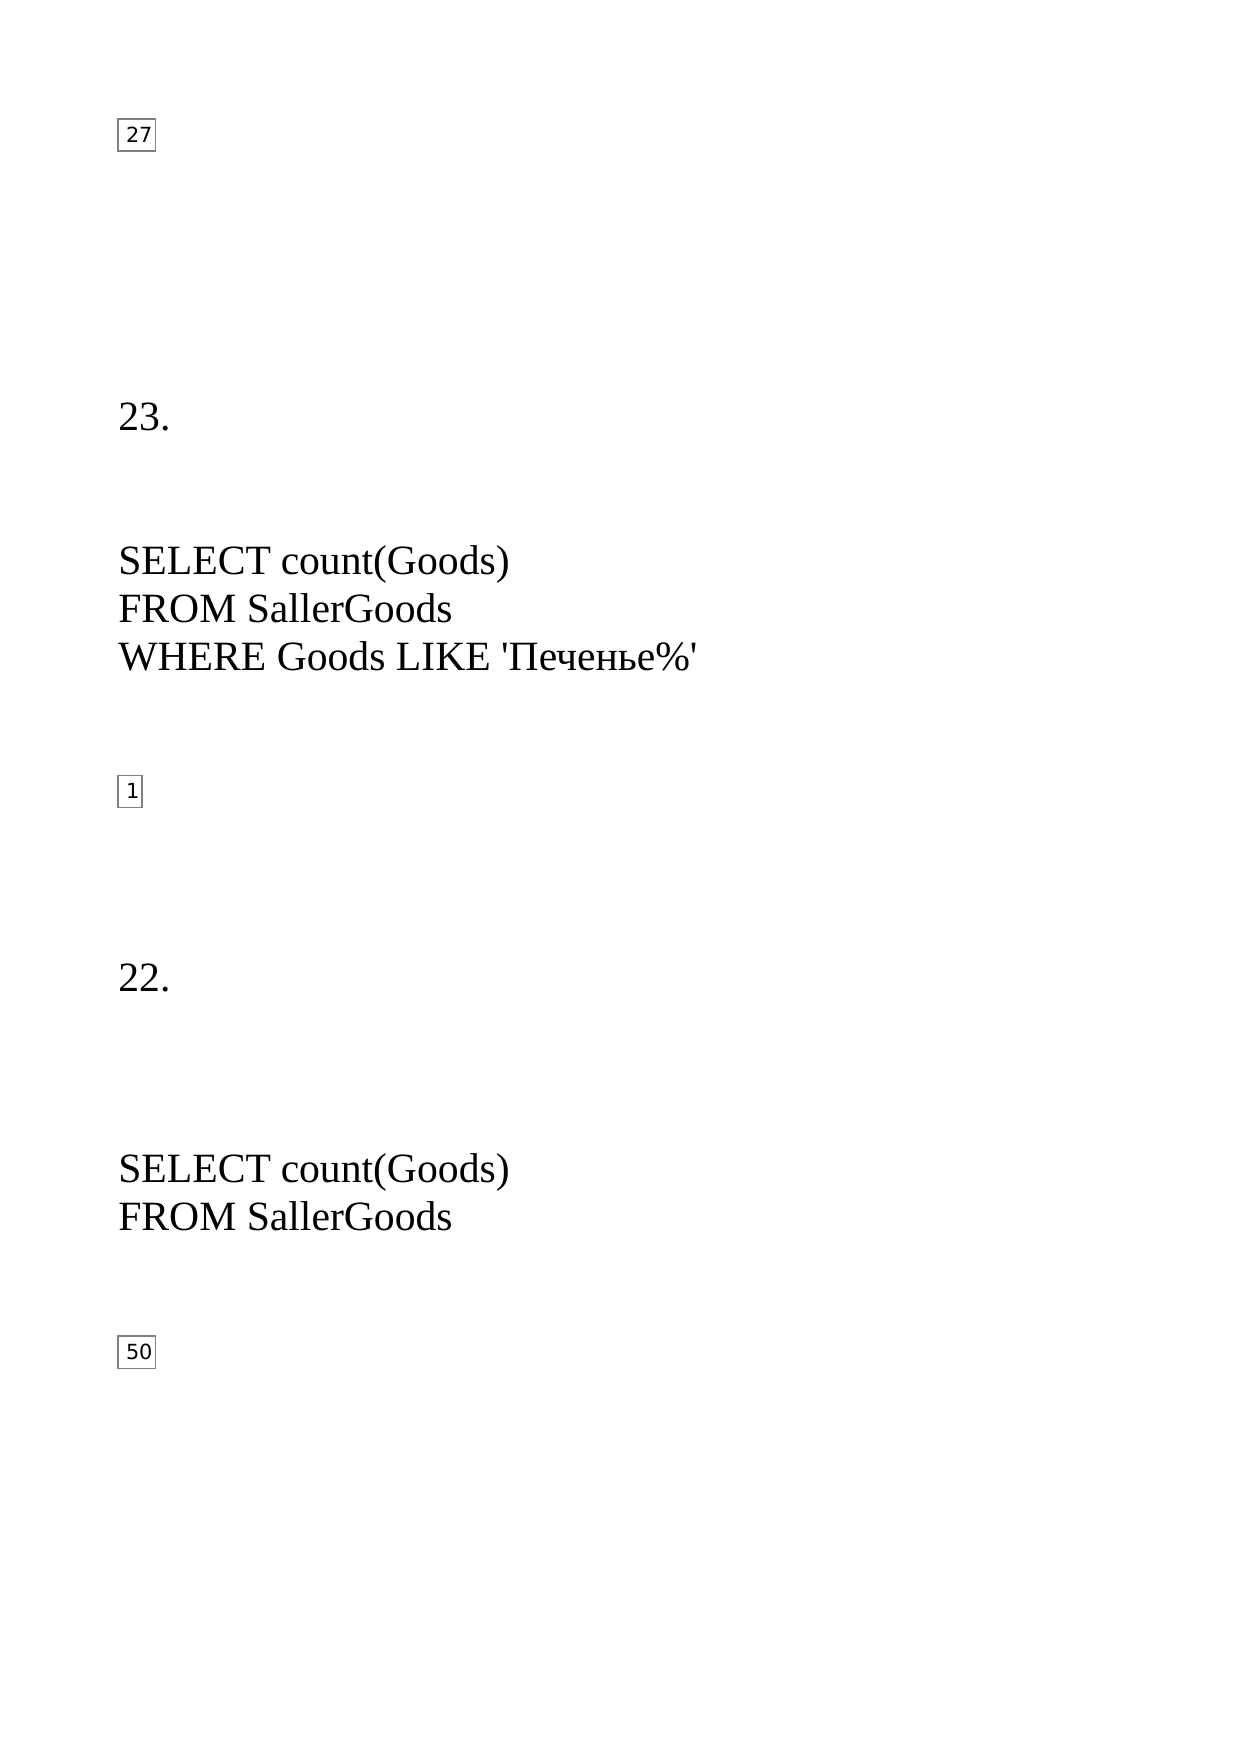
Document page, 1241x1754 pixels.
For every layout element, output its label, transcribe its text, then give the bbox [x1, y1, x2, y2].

table_header 50 [119, 1337, 155, 1367]
table_header 1 [119, 776, 141, 807]
text 22. [118, 952, 1122, 1000]
text WHERE Goods LIKE 'Печенье%' [118, 631, 1122, 679]
text SELECT count(Goods) [118, 535, 1122, 583]
text FROM SallerGoods [118, 1192, 1122, 1239]
text SELECT count(Goods) [118, 1144, 1122, 1192]
table_header 27 [119, 120, 155, 150]
text FROM SallerGoods [118, 583, 1122, 631]
text 23. [118, 391, 1122, 439]
